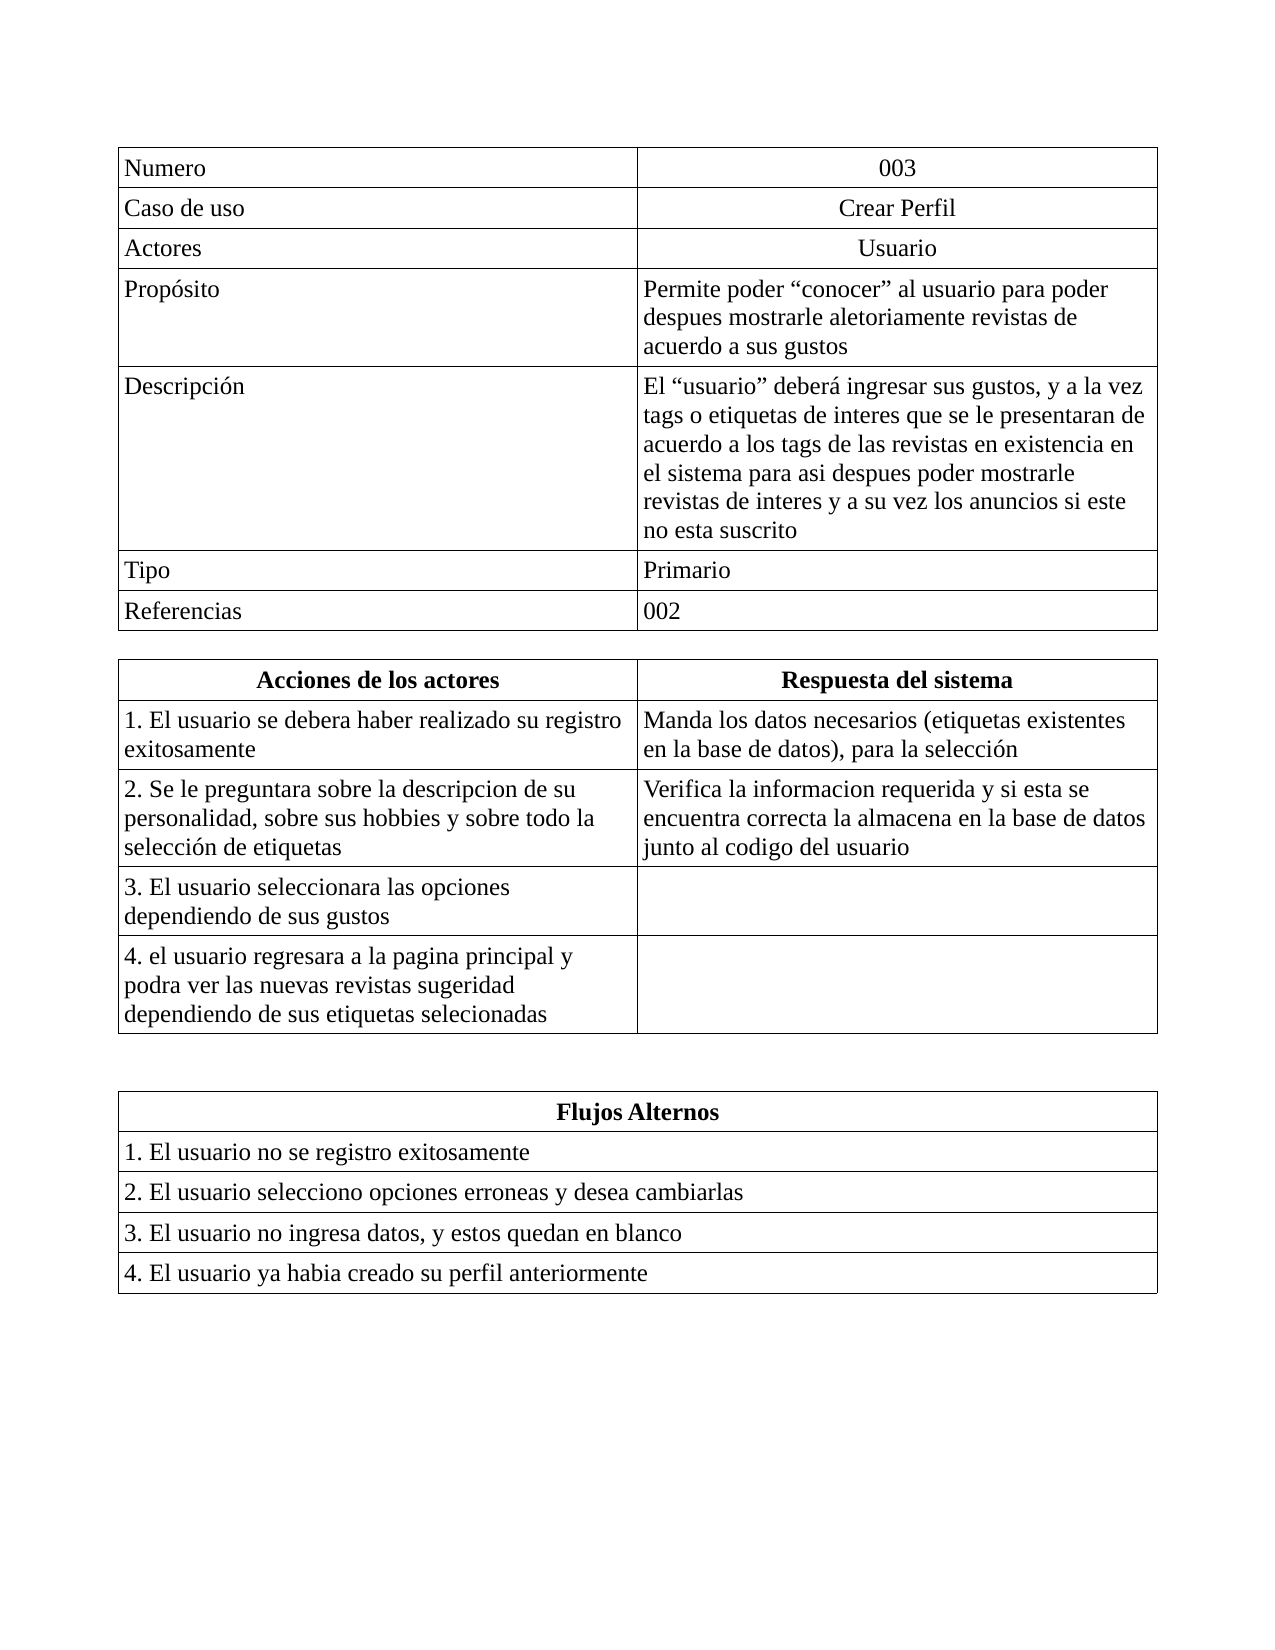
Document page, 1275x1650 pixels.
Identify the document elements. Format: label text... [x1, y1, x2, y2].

table_cell 2. Se le preguntara sobre la descripcion de su personalidad, sobre sus hobbies y sobre todo la selección de etiquetas [119, 770, 637, 866]
table_cell [638, 867, 1157, 935]
table_cell 2. El usuario selecciono opciones erroneas y desea cambiarlas [119, 1172, 1157, 1212]
table_cell Descripción [119, 367, 637, 550]
table_cell 002 [638, 591, 1157, 630]
table_cell Manda los datos necesarios (etiquetas existentes en la base de datos), para la selección [638, 701, 1157, 768]
table_header 4. El usuario ya habia creado su perfil anteriormente [119, 1253, 1157, 1292]
table_cell Referencias [119, 591, 637, 630]
table_cell Usuario [638, 229, 1157, 268]
table_header Numero [119, 148, 637, 187]
table_header Acciones de los actores [119, 660, 637, 699]
table_cell Caso de uso [119, 188, 637, 227]
table_cell Crear Perfil [638, 188, 1157, 227]
table_cell 1. El usuario se debera haber realizado su registro exitosamente [119, 701, 637, 768]
table_cell Tipo [119, 551, 637, 590]
table_cell Primario [638, 551, 1157, 590]
table_cell Actores [119, 229, 637, 268]
table_cell 1. El usuario no se registro exitosamente [119, 1132, 1157, 1171]
table_cell 3. El usuario no ingresa datos, y estos quedan en blanco [119, 1213, 1157, 1252]
table_cell 3. El usuario seleccionara las opciones dependiendo de sus gustos [119, 867, 637, 935]
table_header Flujos Alternos [119, 1092, 1157, 1131]
table_cell Propósito [119, 269, 637, 366]
table_cell [638, 936, 1157, 1033]
table_cell Verifica la informacion requerida y si esta se encuentra correcta la almacena en la base de datos junto al codigo del usuario [638, 770, 1157, 866]
table_header Respuesta del sistema [638, 660, 1157, 699]
table_cell 4. el usuario regresara a la pagina principal y podra ver las nuevas revistas sugeridad dependiendo de sus etiquetas selecionadas [119, 936, 637, 1033]
table_cell Permite poder “conocer” al usuario para poder despues mostrarle aletoriamente revistas de acuerdo a sus gustos [638, 269, 1157, 366]
table_cell El “usuario” deberá ingresar sus gustos, y a la vez tags o etiquetas de interes que se le presentaran de acuerdo a los tags de las revistas en existencia en el sistema para asi despues poder mostrarle revistas de interes y a su vez los anuncios si este no esta suscrito [638, 367, 1157, 550]
table_header 003 [638, 148, 1157, 187]
